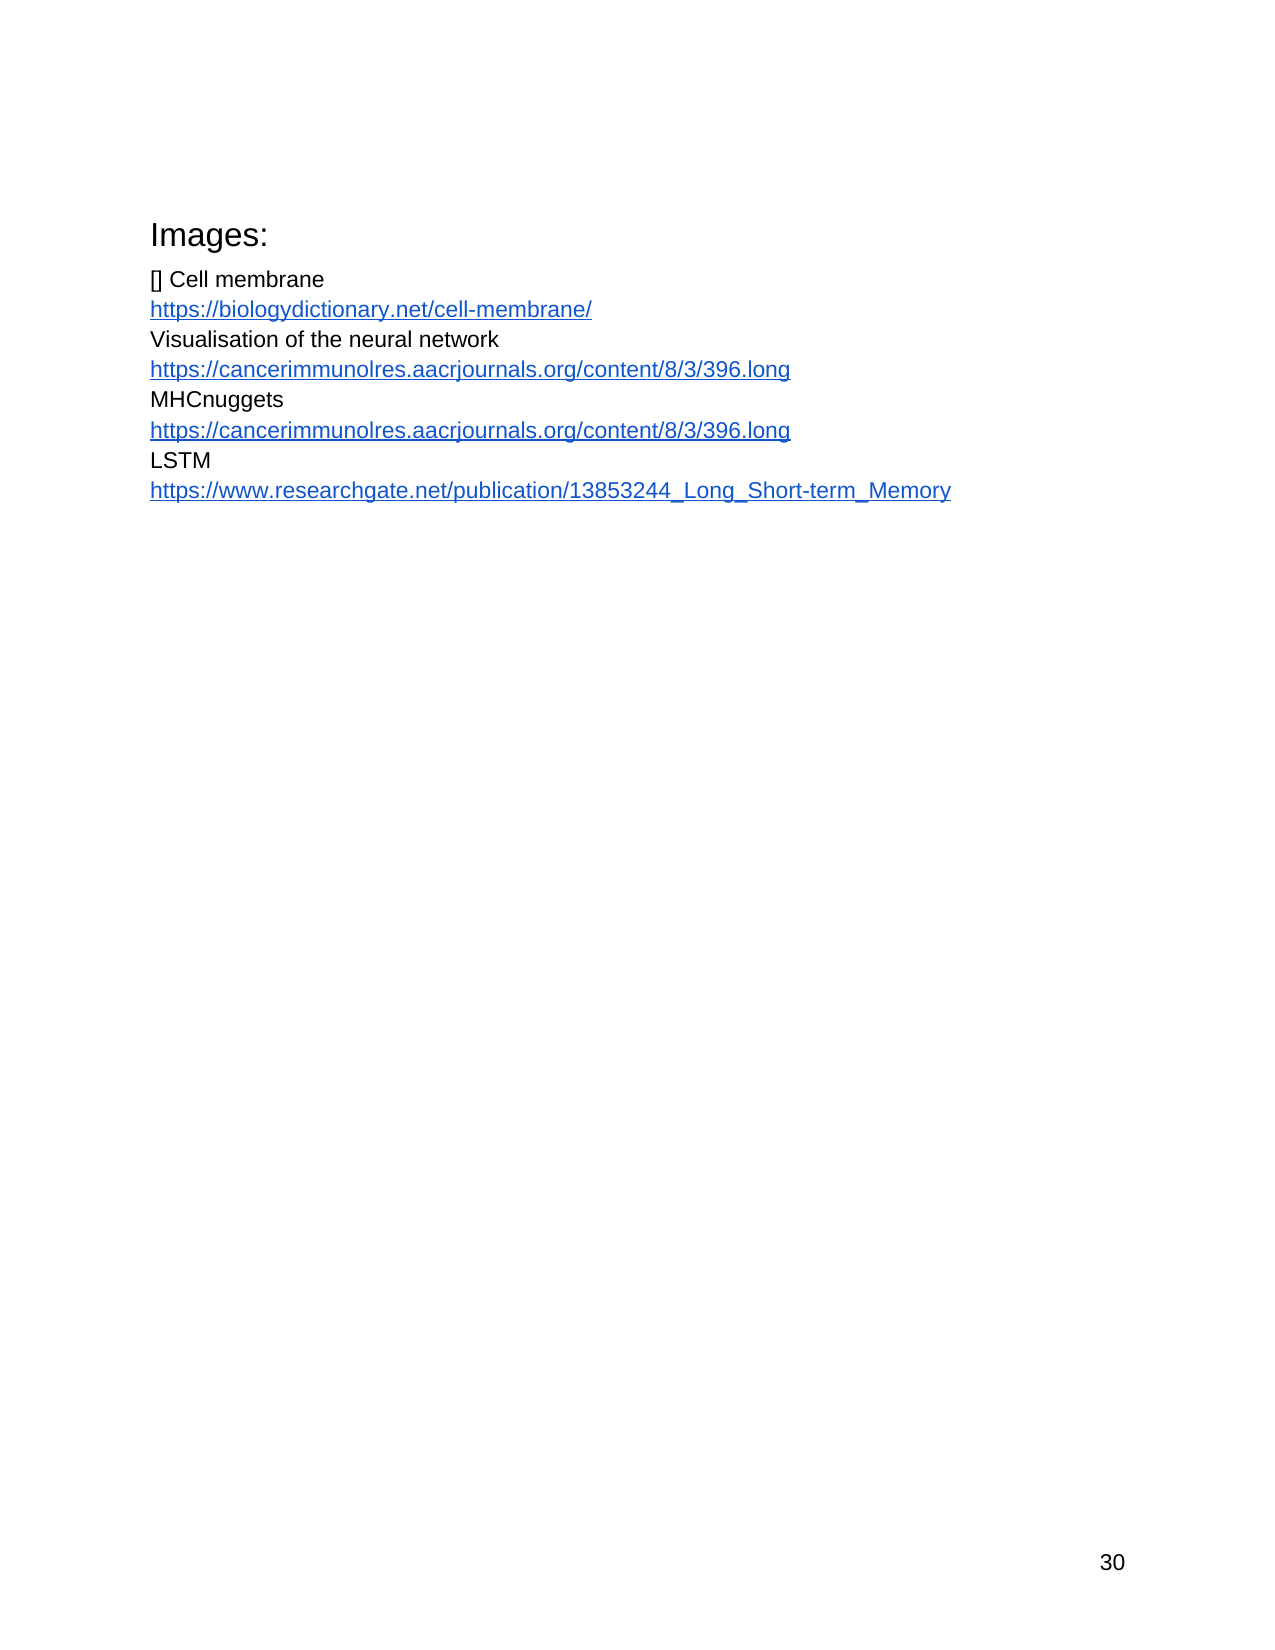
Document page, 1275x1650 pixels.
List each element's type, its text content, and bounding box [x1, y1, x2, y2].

text Visualisation of the neural network [150, 326, 1125, 352]
text https://cancerimmunolres.aacrjournals.org/content/8/3/396.long [150, 417, 1125, 443]
text https://biologydictionary.net/cell-membrane/ [150, 296, 1125, 322]
text LSTM [150, 447, 1125, 473]
text MHCnuggets [150, 386, 1125, 413]
text [] Cell membrane [150, 266, 1125, 292]
text https://cancerimmunolres.aacrjournals.org/content/8/3/396.long [150, 356, 1125, 382]
text https://www.researchgate.net/publication/13853244_Long_Short-term_Memory [150, 477, 1125, 503]
subtitle Images: [150, 214, 1125, 253]
